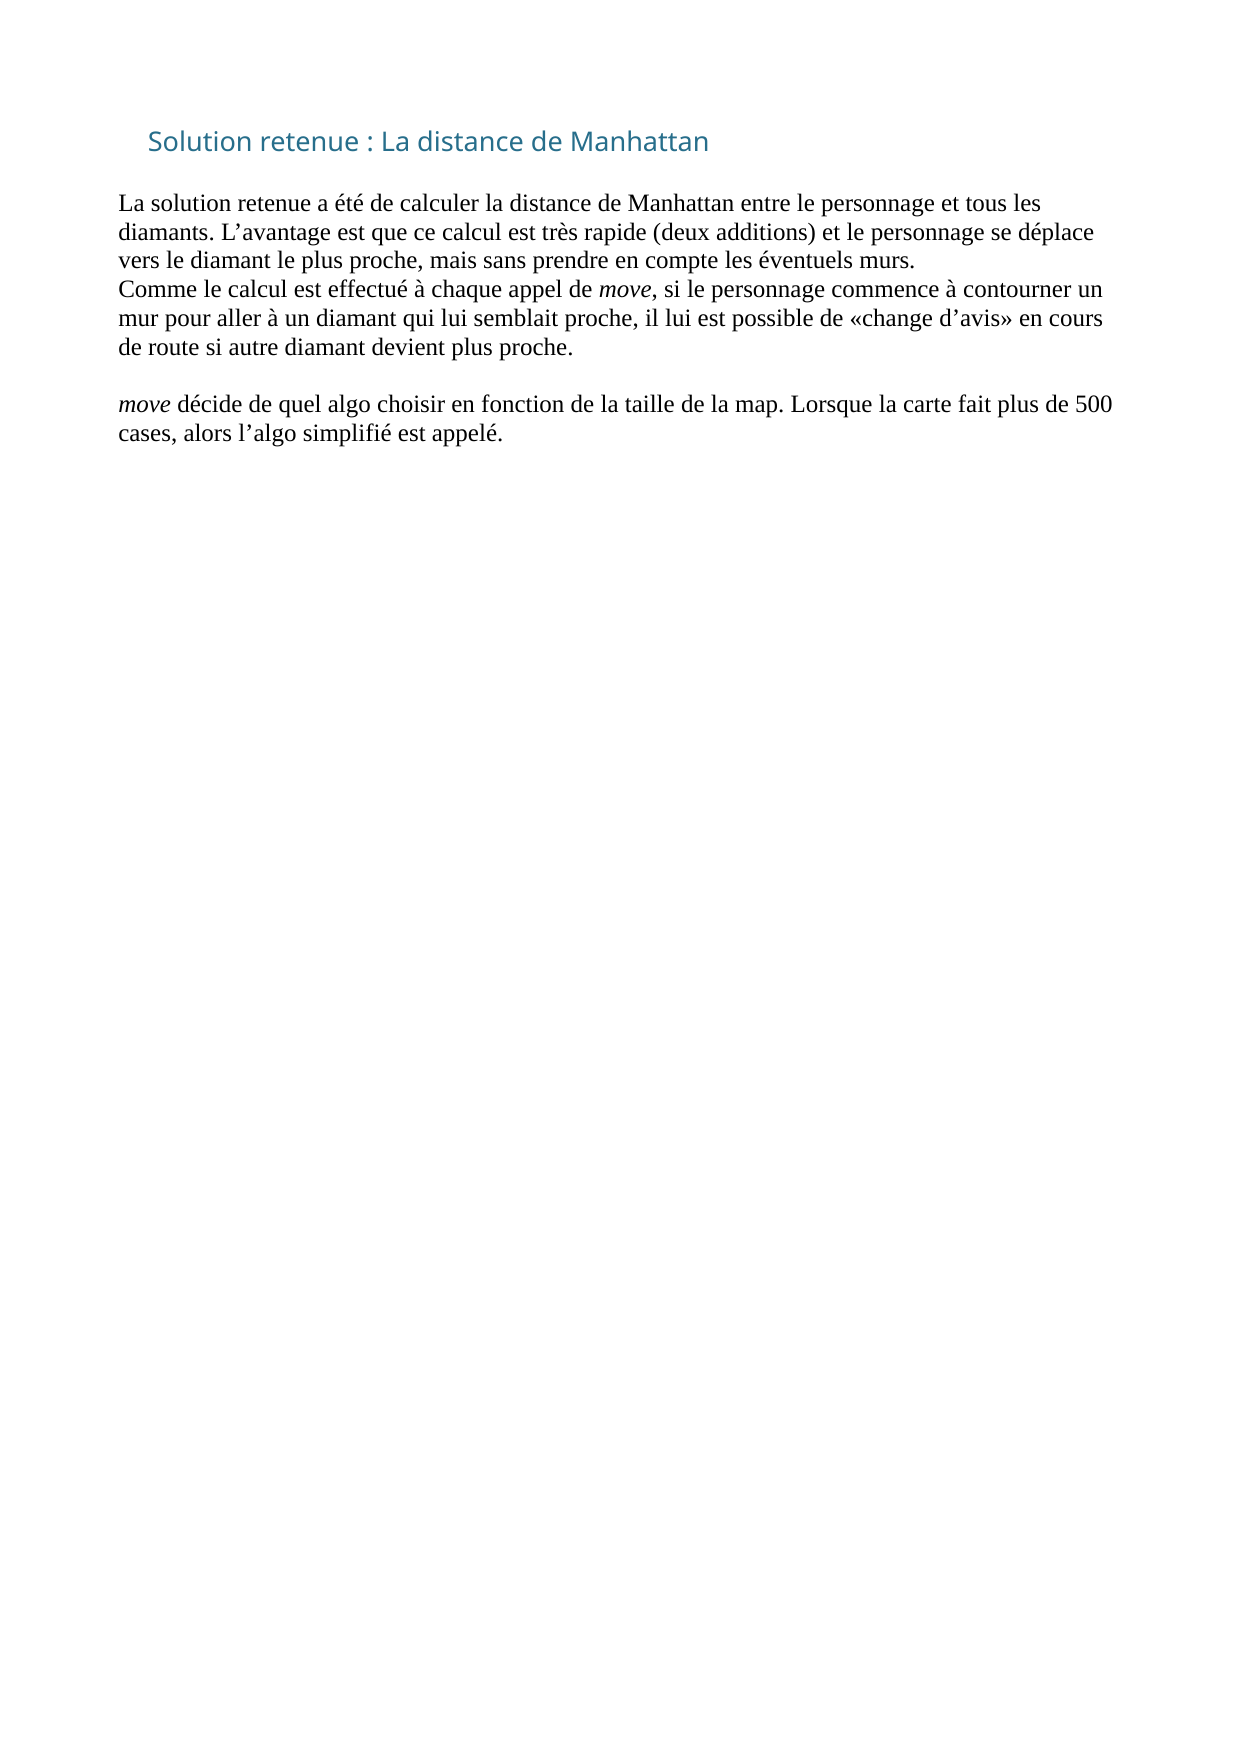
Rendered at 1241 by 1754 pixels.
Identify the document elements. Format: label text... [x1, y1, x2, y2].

subtitle Solution retenue : La distance de Manhattan [148, 122, 1122, 159]
text move décide de quel algo choisir en fonction de la taille de la map. Lorsque la carte fait plus de 500 cases, alors l’algo simplifié est appelé. [118, 389, 1122, 447]
text La solution retenue a été de calculer la distance de Manhattan entre le personnage et tous les diamants. L’avantage est que ce calcul est très rapide (deux additions) et le personnage se déplace vers le diamant le plus proche, mais sans prendre en compte les éventuels murs. [118, 188, 1122, 274]
text Comme le calcul est effectué à chaque appel de move, si le personnage commence à contourner un mur pour aller à un diamant qui lui semblait proche, il lui est possible de «change d’avis» en cours de route si autre diamant devient plus proche. [118, 274, 1122, 360]
